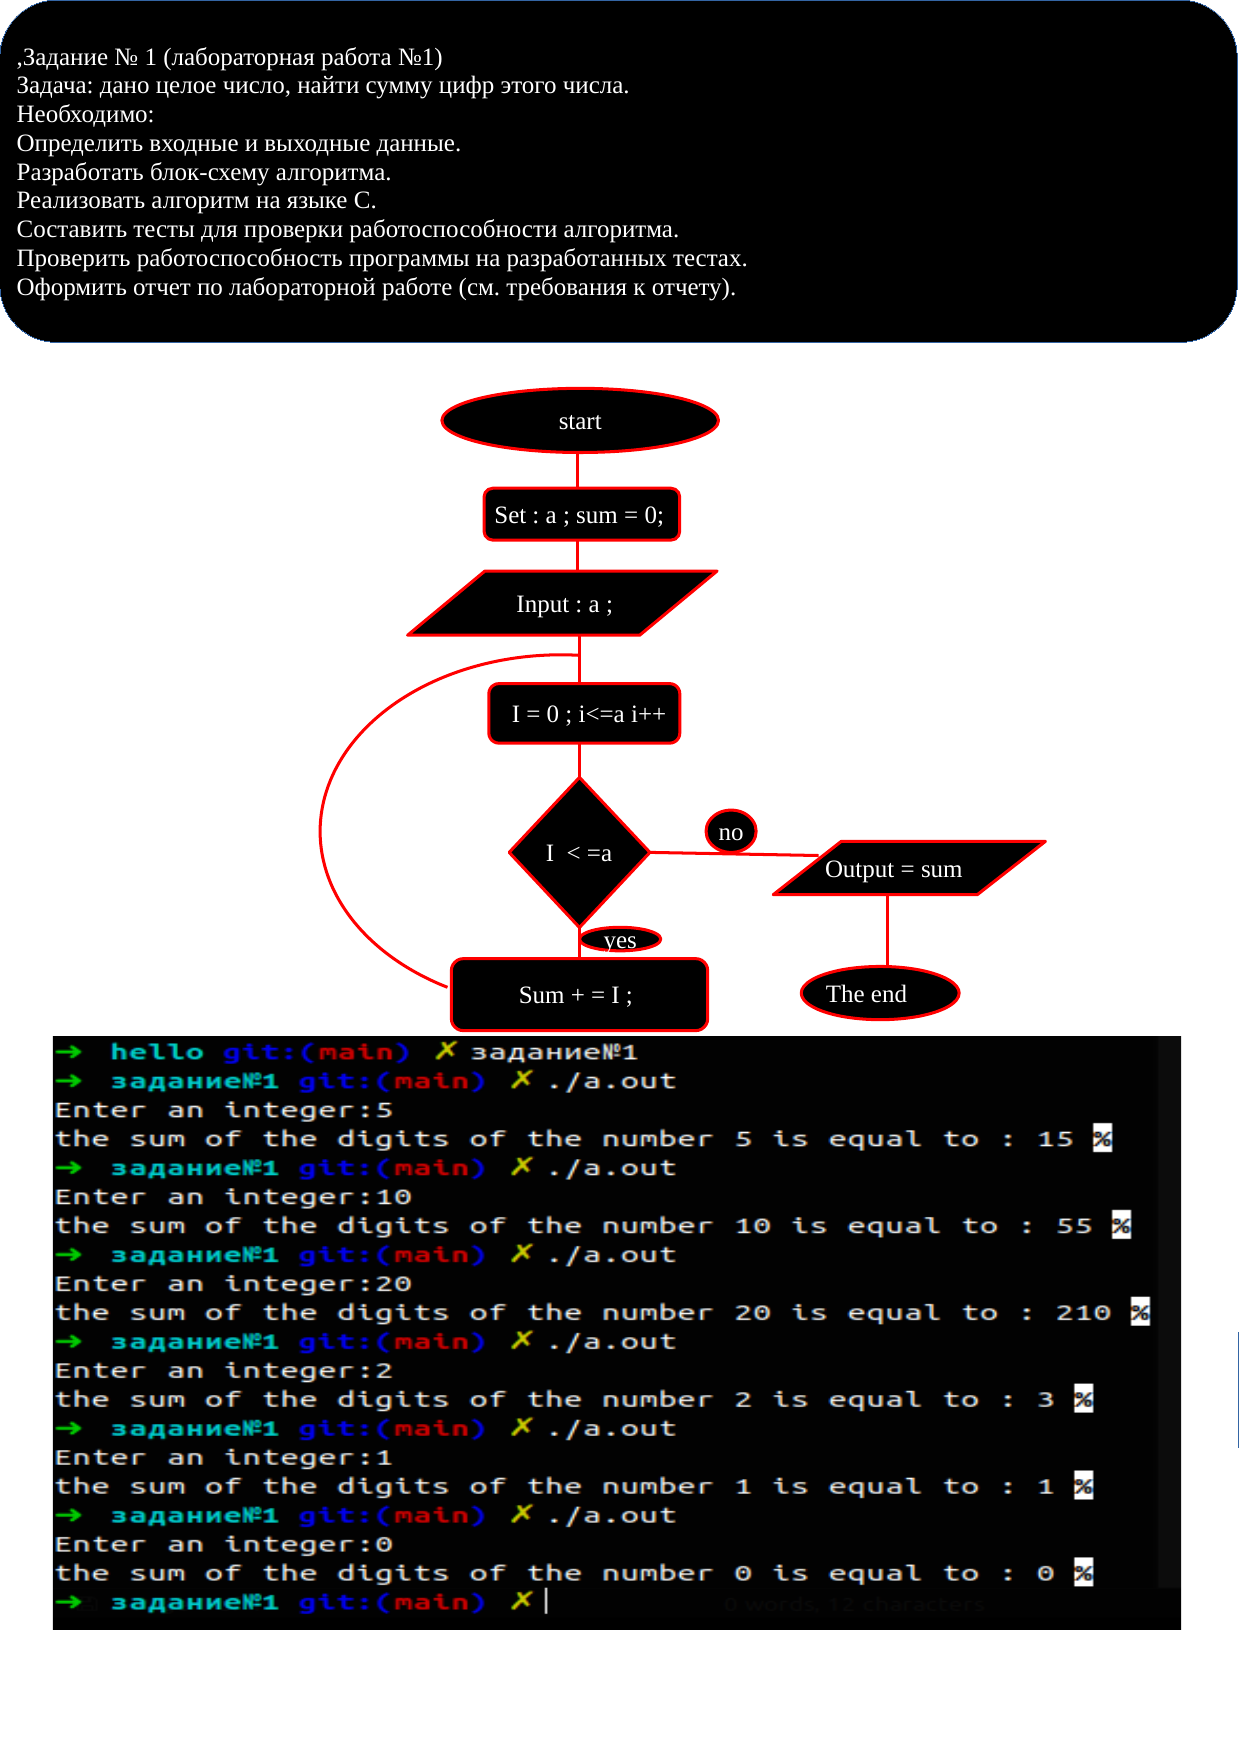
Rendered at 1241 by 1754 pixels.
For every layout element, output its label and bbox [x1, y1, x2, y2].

picture [52, 1036, 1182, 1630]
